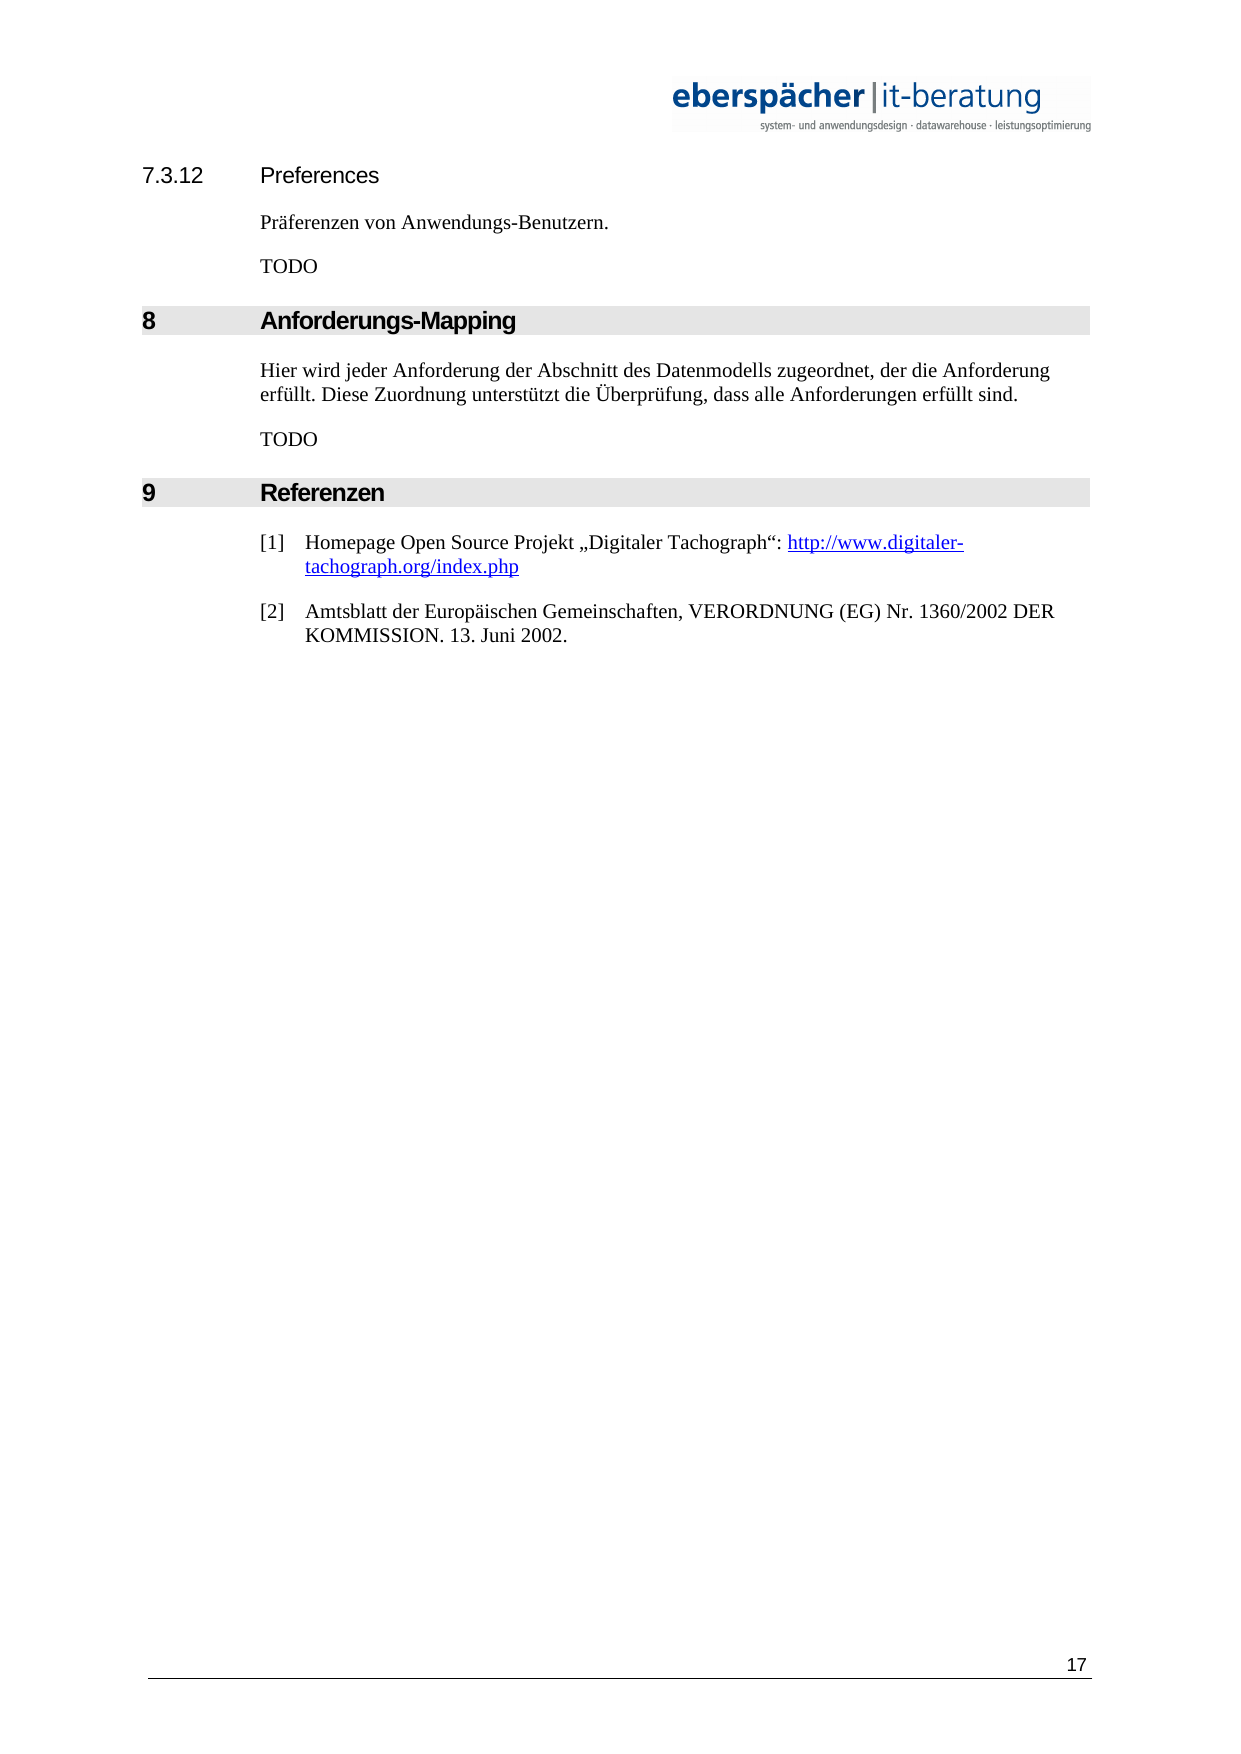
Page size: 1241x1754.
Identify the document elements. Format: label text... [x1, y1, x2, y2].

text TODO [260, 254, 1090, 278]
table_cell [305, 668, 1090, 713]
text TODO [260, 427, 1090, 451]
table_cell [2] [260, 599, 305, 668]
table_header [1] [260, 530, 305, 599]
table_cell Amtsblatt der Europäischen Gemeinschaften, VERORDNUNG (EG) Nr. 1360/2002 DER KOMMISSION. 13. Juni 2002. [305, 599, 1090, 668]
subtitle Referenzen [142, 478, 1090, 507]
picture [672, 76, 1091, 132]
text Präferenzen von Anwendungs-Benutzern. [260, 209, 1090, 234]
table_cell [260, 668, 305, 713]
subtitle Anforderungs-Mapping [142, 306, 1090, 335]
table_header Homepage Open Source Projekt „Digitaler Tachograph“: http://www.digitaler-tachograph.org/index.php [305, 530, 1090, 599]
subtitle Preferences [142, 162, 1090, 189]
text Hier wird jeder Anforderung der Abschnitt des Datenmodells zugeordnet, der die Anforderung erfüllt. Diese Zuordnung unterstützt die Überprüfung, dass alle Anforderungen erfüllt sind. [260, 358, 1090, 406]
